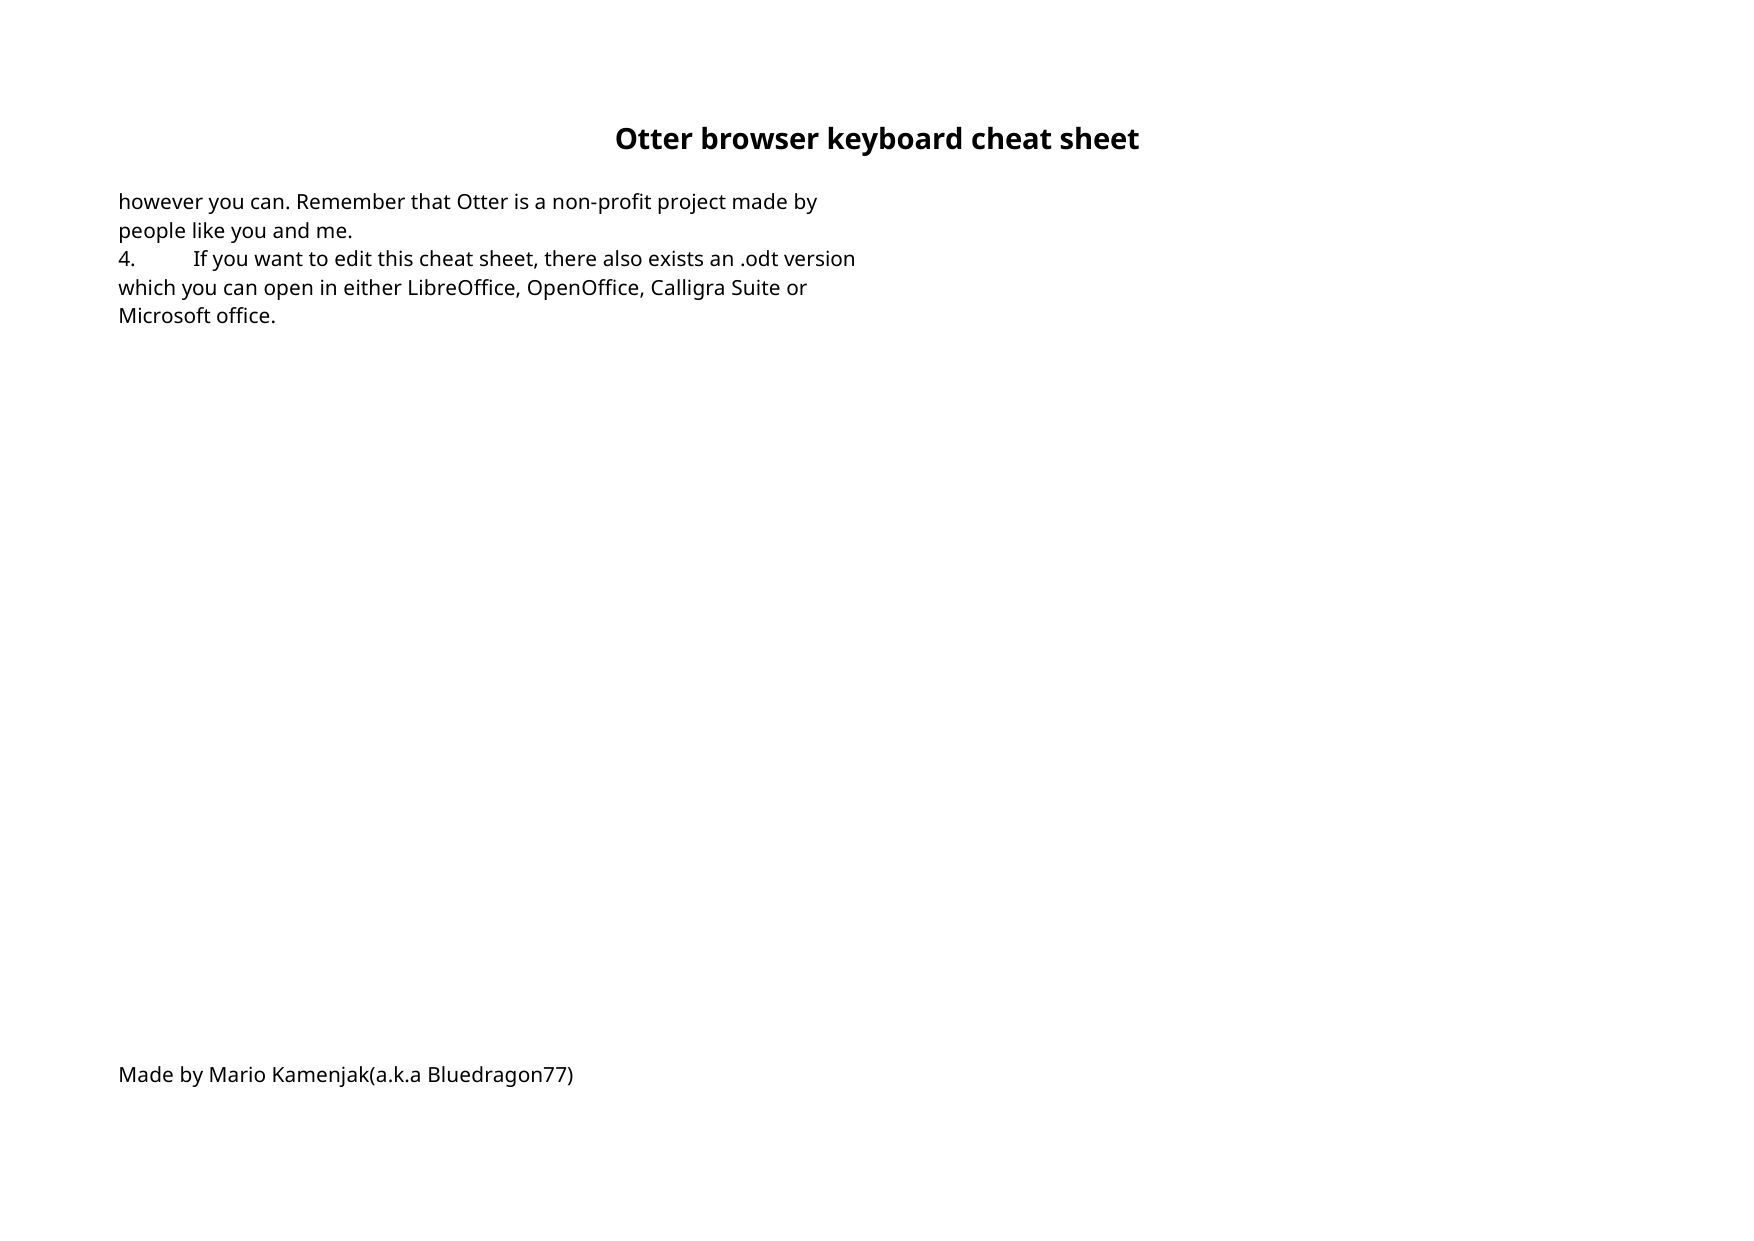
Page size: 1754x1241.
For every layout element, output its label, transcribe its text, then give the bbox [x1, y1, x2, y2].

list If you want to edit this cheat sheet, there also exists an .odt version which you can open in either LibreOffice, OpenOffice, Calligra Suite or Microsoft office. [118, 244, 877, 330]
list Don't forget to consider contributing to the Otter open source project, either by submitting code or however you can. Remember that Otter is a non-profit project made by people like you and me. [118, 187, 877, 244]
